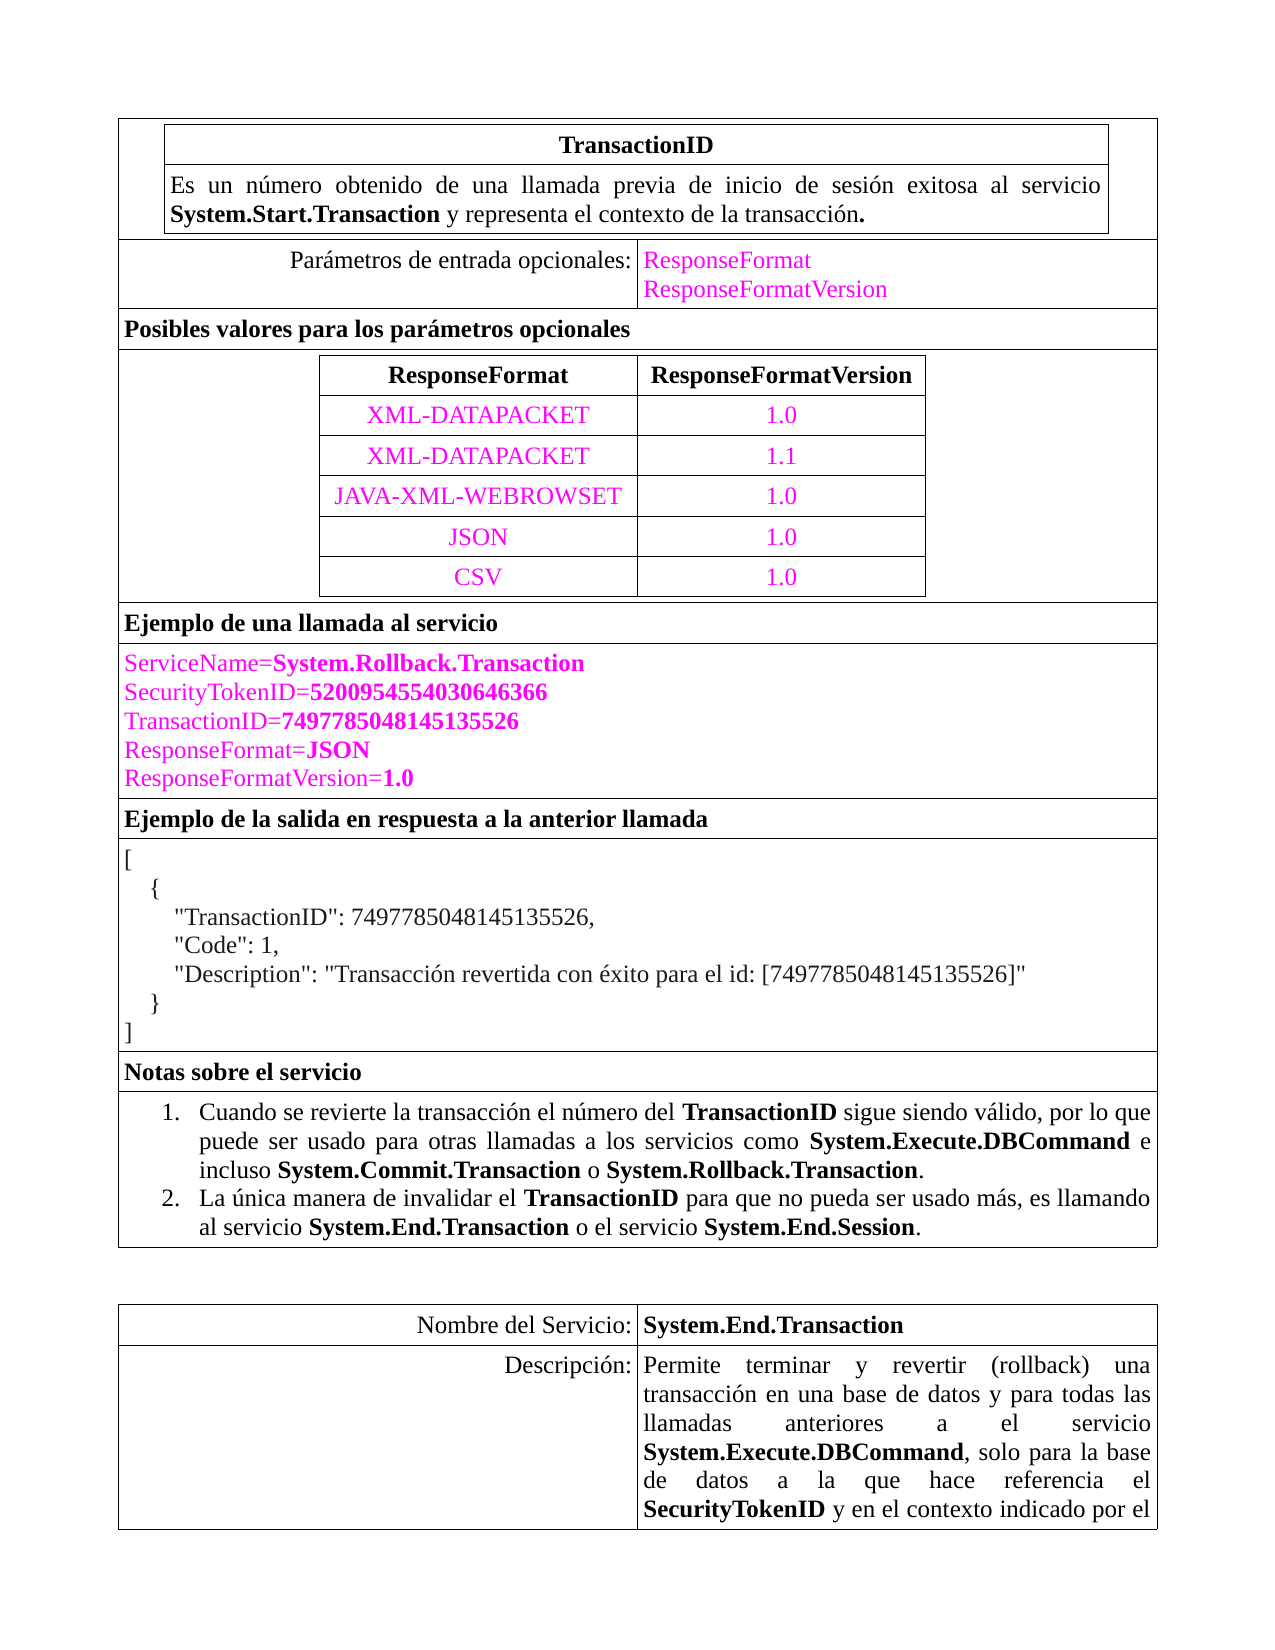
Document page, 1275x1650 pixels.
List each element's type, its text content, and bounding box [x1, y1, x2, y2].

table_cell Descripción: [119, 1346, 637, 1529]
table_cell ResponseFormat ResponseFormatVersion [638, 240, 1157, 308]
table_cell Parámetros de entrada opcionales: [119, 240, 637, 308]
table_cell Posibles valores para los parámetros opcionales [119, 309, 1157, 349]
table_cell 1.0 [638, 476, 925, 516]
table_cell JAVA-XML-WEBROWSET [320, 476, 637, 516]
table_cell XML-DATAPACKET [320, 436, 637, 475]
table_cell JSON [320, 517, 637, 556]
table_cell XML-DATAPACKET [320, 396, 637, 435]
table_cell Cuando se revierte la transacción el número del TransactionID sigue siendo válido, por lo que puede ser usado para otras llamadas a los servicios como System.Execute.DBCommand e incluso System.Commit.Transaction o System.Rollback.Transaction. La única manera de invalidar el TransactionID para que no pueda ser usado más, es llamando al servicio System.End.Transaction o el servicio System.End.Session. [119, 1092, 1157, 1247]
table_cell Permite terminar y revertir (rollback) una transacción en una base de datos y para todas las llamadas anteriores a el servicio System.Execute.DBCommand, solo para la base de datos a la que hace referencia el SecurityTokenID y en el contexto indicado por el [638, 1346, 1157, 1529]
table_cell 1.0 [638, 517, 925, 556]
table_cell Ejemplo de una llamada al servicio [119, 603, 1157, 643]
table_cell Notas sobre el servicio [119, 1052, 1157, 1091]
table_cell 1.0 [638, 557, 925, 596]
table_header ResponseFormatVersion [638, 356, 925, 395]
table_cell [ { "TransactionID": 7497785048145135526, "Code": 1, "Description": "Transacción revertida con éxito para el id: [7497785048145135526]" } ] [119, 839, 1157, 1051]
table_cell Ejemplo de la salida en respuesta a la anterior llamada [119, 799, 1157, 838]
table_cell ServiceName=System.Rollback.Transaction SecurityTokenID=5200954554030646366 TransactionID=7497785048145135526 ResponseFormat=JSON ResponseFormatVersion=1.0 [119, 644, 1157, 798]
table_cell TransactionID [165, 125, 1108, 164]
table_cell [119, 119, 1157, 239]
table_cell [119, 350, 1157, 602]
table_cell 1.1 [638, 436, 925, 475]
table_cell Es un número obtenido de una llamada previa de inicio de sesión exitosa al servicio System.Start.Transaction y representa el contexto de la transacción. [165, 165, 1108, 233]
table_header System.End.Transaction [638, 1305, 1157, 1344]
table_cell 1.0 [638, 396, 925, 435]
table_header Nombre del Servicio: [119, 1305, 637, 1344]
table_header ResponseFormat [320, 356, 637, 395]
table_cell CSV [320, 557, 637, 596]
